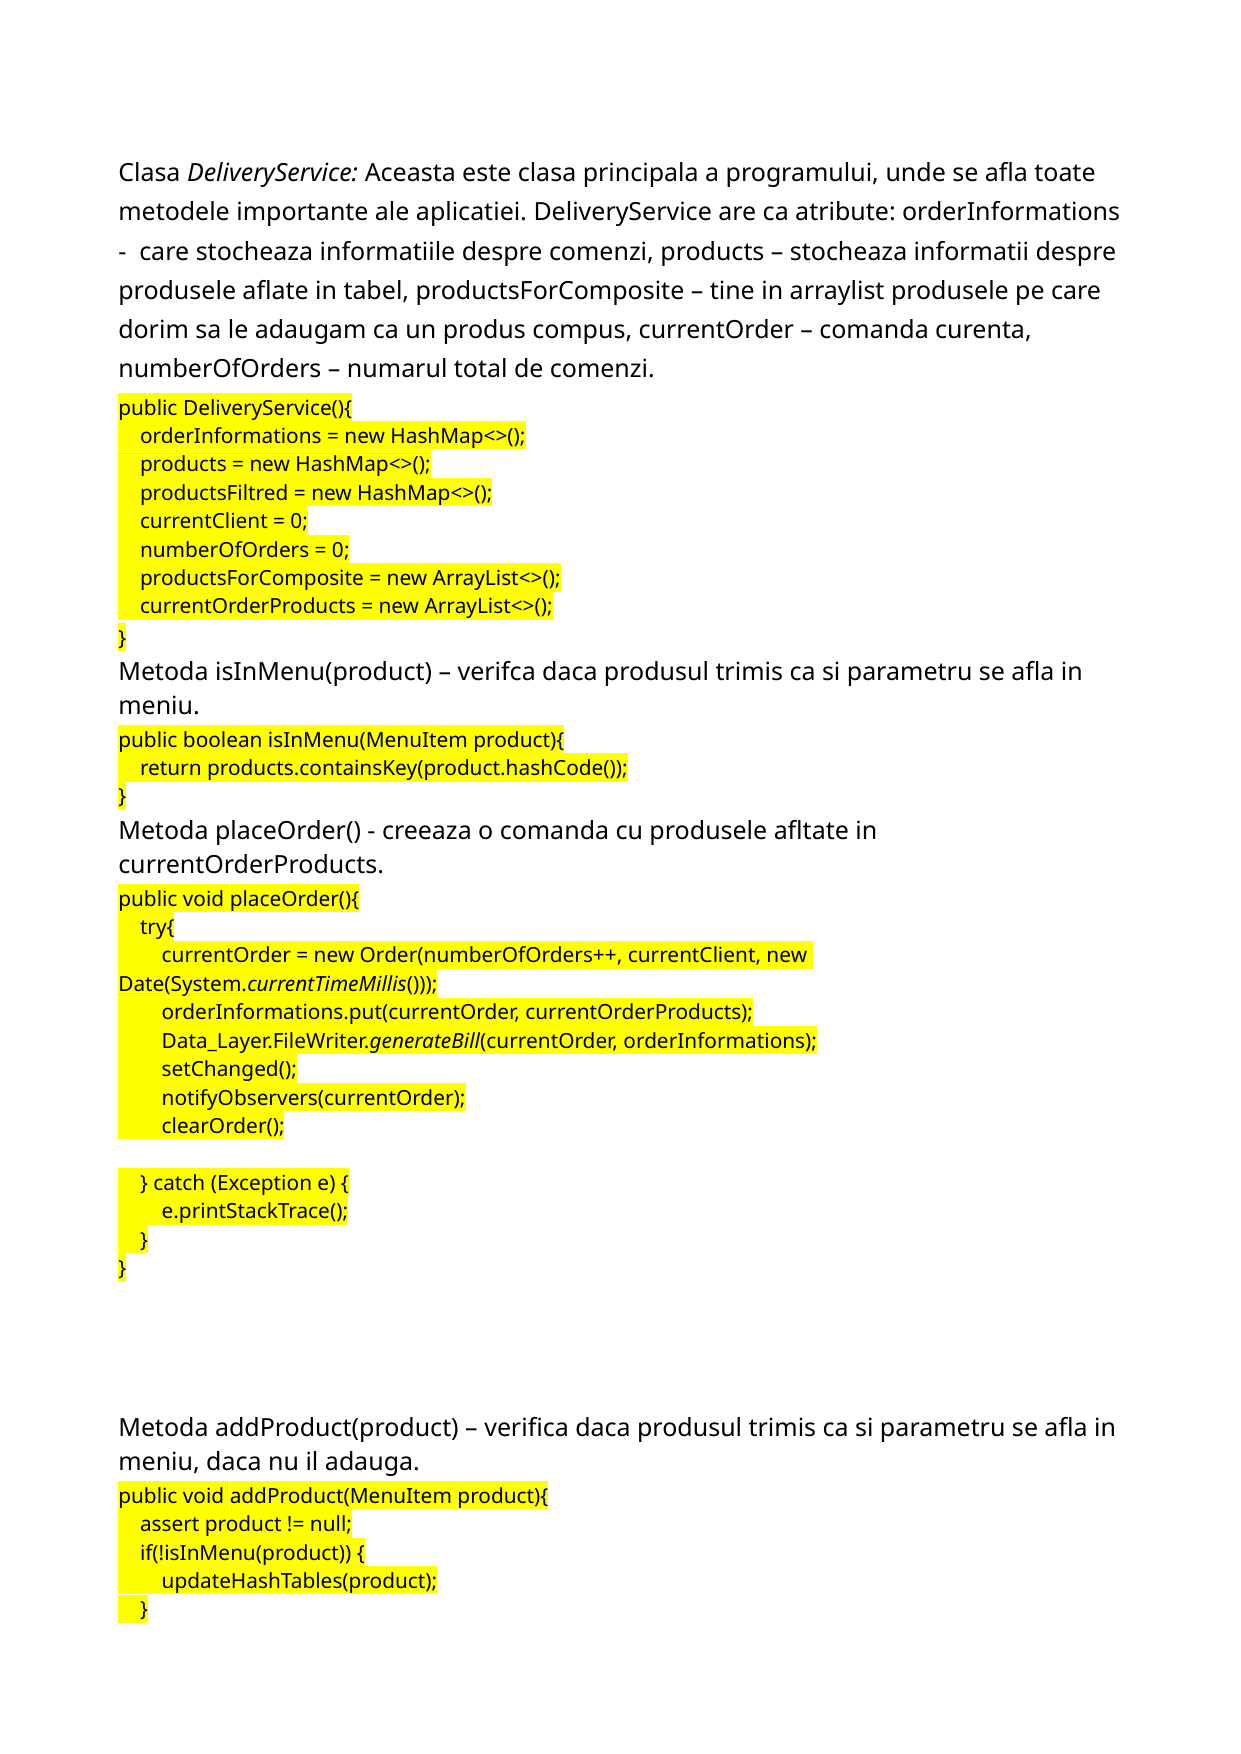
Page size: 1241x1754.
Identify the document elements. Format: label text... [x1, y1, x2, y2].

text public DeliveryService(){ orderInformations = new HashMap<>(); products = new HashMap<>(); productsFiltred = new HashMap<>(); currentClient = 0; numberOfOrders = 0; productsForComposite = new ArrayList<>(); currentOrderProducts = new ArrayList<>(); [118, 393, 1122, 620]
text public boolean isInMenu(MenuItem product){ return products.containsKey(product.hashCode()); } [118, 725, 1122, 810]
text } [118, 623, 1122, 651]
text Metoda addProduct(product) – verifica daca produsul trimis ca si parametru se afla in meniu, daca nu il adauga. [118, 1410, 1122, 1478]
text Metoda placeOrder() - creeaza o comanda cu produsele afltate in currentOrderProducts. [118, 813, 1122, 881]
text Metoda isInMenu(product) – verifca daca produsul trimis ca si parametru se afla in meniu. [118, 654, 1122, 722]
text public void placeOrder(){ try{ currentOrder = new Order(numberOfOrders++, currentClient, new Date(System.currentTimeMillis())); orderInformations.put(currentOrder, currentOrderProducts); Data_Layer.FileWriter.generateBill(currentOrder, orderInformations); setChanged(); notifyObservers(currentOrder); clearOrder(); } catch (Exception e) { e.printStackTrace(); } } [118, 884, 1122, 1282]
text public void addProduct(MenuItem product){ assert product != null; if(!isInMenu(product)) { updateHashTables(product); } [118, 1481, 1122, 1623]
text Clasa DeliveryService: Aceasta este clasa principala a programului, unde se afla toate metodele importante ale aplicatiei. DeliveryService are ca atribute: orderInformations - care stocheaza informatiile despre comenzi, products – stocheaza informatii despre produsele aflate in tabel, productsForComposite – tine in arraylist produsele pe care dorim sa le adaugam ca un produs compus, currentOrder – comanda curenta, numberOfOrders – numarul total de comenzi. [118, 155, 1122, 385]
